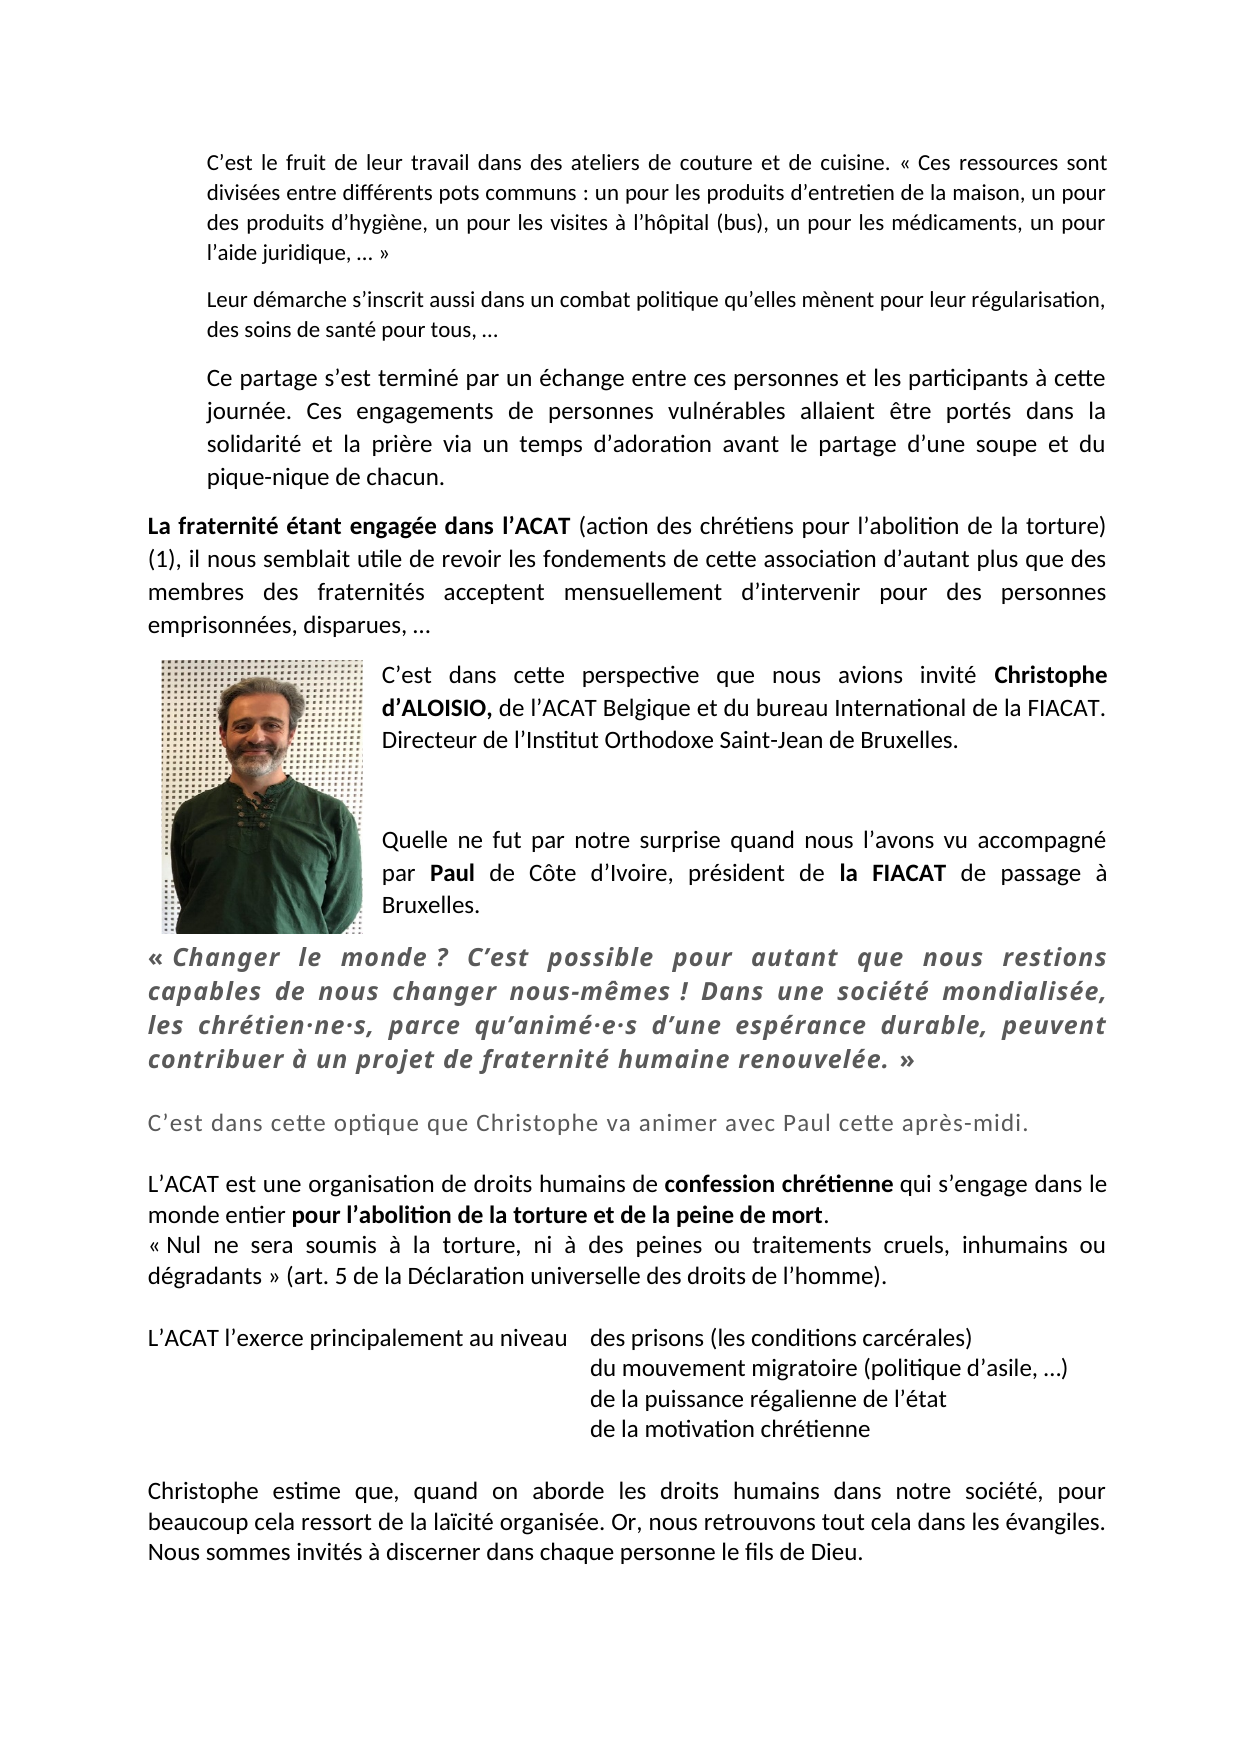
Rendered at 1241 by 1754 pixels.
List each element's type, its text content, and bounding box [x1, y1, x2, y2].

text C’est dans cette optique que Christophe va animer avec Paul cette après-midi. [148, 1107, 1107, 1137]
text La fraternité étant engagée dans l’ACAT (action des chrétiens pour l’abolition de la torture) (1), il nous semblait utile de revoir les fondements de cette association d’autant plus que des membres des fraternités acceptent mensuellement d’intervenir pour des personnes emprisonnées, disparues, … [148, 511, 1107, 640]
text Leur démarche s’inscrit aussi dans un combat politique qu’elles mènent pour leur régularisation, des soins de santé pour tous, … [207, 285, 1107, 343]
picture [161, 660, 363, 934]
text Quelle ne fut par notre surprise quand nous l’avons vu accompagné par Paul de Côte d’Ivoire, président de la FIACAT de passage à Bruxelles. [363, 824, 1107, 920]
text L’ACAT est une organisation de droits humains de confession chrétienne qui s’engage dans le monde entier pour l’abolition de la torture et de la peine de mort. [148, 1168, 1107, 1229]
text « Nul ne sera soumis à la torture, ni à des peines ou traitements cruels, inhumains ou dégradants » (art. 5 de la Déclaration universelle des droits de l’homme). [148, 1229, 1107, 1291]
text Ce partage s’est terminé par un échange entre ces personnes et les participants à cette journée. Ces engagements de personnes vulnérables allaient être portés dans la solidarité et la prière via un temps d’adoration avant le partage d’une soupe et du pique-nique de chacun. [207, 362, 1107, 491]
text « Changer le monde ? C’est possible pour autant que nous restions capables de nous changer nous-mêmes ! Dans une société mondialisée, les chrétien·ne·s, parce qu’animé·e·s d’une espérance durable, peuvent contribuer à un projet de fraternité humaine renouvelée. » [148, 939, 1107, 1076]
text L’ACAT l’exerce principalement au niveau des prisons (les conditions carcérales) du mouvement migratoire (politique d’asile, …) de la puissance régalienne de l’état de la motivation chrétienne [148, 1322, 1107, 1444]
text Christophe estime que, quand on aborde les droits humains dans notre société, pour beaucoup cela ressort de la laïcité organisée. Or, nous retrouvons tout cela dans les évangiles. Nous sommes invités à discerner dans chaque personne le fils de Dieu. [148, 1475, 1107, 1567]
text C’est dans cette perspective que nous avions invité Christophe d’ALOISIO, de l’ACAT Belgique et du bureau International de la FIACAT. Directeur de l’Institut Orthodoxe Saint-Jean de Bruxelles. [148, 659, 1107, 755]
text C’est le fruit de leur travail dans des ateliers de couture et de cuisine. « Ces ressources sont divisées entre différents pots communs : un pour les produits d’entretien de la maison, un pour des produits d’hygiène, un pour les visites à l’hôpital (bus), un pour les médicaments, un pour l’aide juridique, … » [207, 148, 1107, 266]
